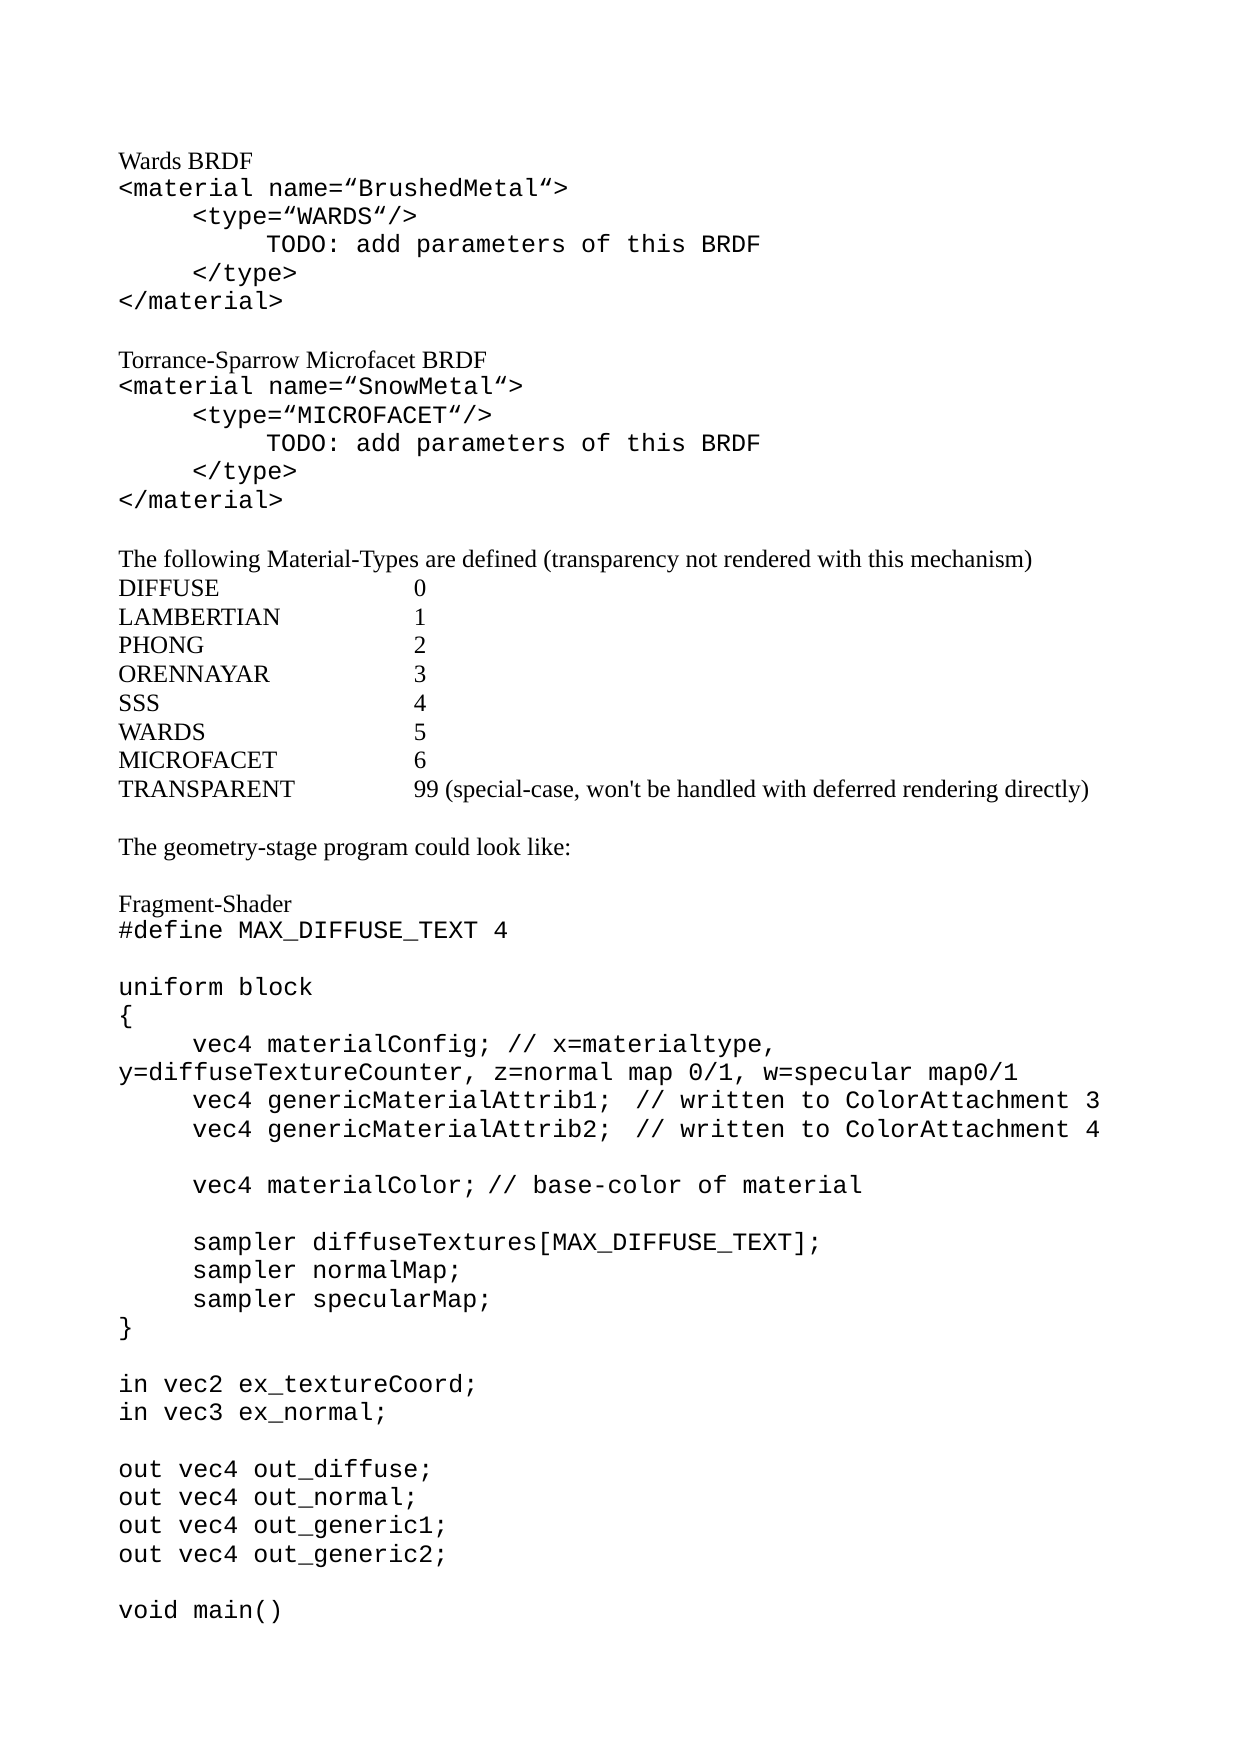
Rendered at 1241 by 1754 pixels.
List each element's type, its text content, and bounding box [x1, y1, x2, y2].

text { [118, 1003, 1122, 1031]
text <type=“MICROFACET“/> [118, 402, 1122, 431]
text in vec3 ex_normal; [118, 1400, 1122, 1428]
text Fragment-Shader [118, 889, 1122, 918]
text Torrance-Sparrow Microfacet BRDF [118, 345, 1122, 374]
text The geometry-stage program could look like: [118, 832, 1122, 861]
text <material name=“SnowMetal“> [118, 374, 1122, 402]
text TODO: add parameters of this BRDF [118, 232, 1122, 260]
text TRANSPARENT 99 (special-case, won't be handled with deferred rendering directly) [118, 774, 1122, 803]
text sampler specularMap; [118, 1286, 1122, 1315]
text sampler normalMap; [118, 1258, 1122, 1286]
text <type=“WARDS“/> [118, 203, 1122, 232]
text in vec2 ex_textureCoord; [118, 1371, 1122, 1400]
text vec4 materialConfig; // x=materialtype, y=diffuseTextureCounter, z=normal map 0/1, w=specular map0/1 [118, 1031, 1122, 1088]
text <material name=“BrushedMetal“> [118, 175, 1122, 203]
text </material> [118, 288, 1122, 317]
text #define MAX_DIFFUSE_TEXT 4 [118, 918, 1122, 946]
text ORENNAYAR 3 [118, 659, 1122, 688]
text WARDS 5 [118, 717, 1122, 746]
text uniform block [118, 975, 1122, 1003]
text Wards BRDF [118, 146, 1122, 175]
text out vec4 out_diffuse; [118, 1456, 1122, 1485]
text SSS 4 [118, 688, 1122, 717]
text } [118, 1315, 1122, 1343]
text void main() [118, 1598, 1122, 1626]
text DIFFUSE 0 [118, 573, 1122, 602]
text PHONG 2 [118, 631, 1122, 659]
text out vec4 out_normal; [118, 1485, 1122, 1513]
text vec4 genericMaterialAttrib1; // written to ColorAttachment 3 [118, 1088, 1122, 1116]
text out vec4 out_generic1; [118, 1513, 1122, 1541]
text </type> [118, 459, 1122, 487]
text sampler diffuseTextures[MAX_DIFFUSE_TEXT]; [118, 1201, 1122, 1258]
text The following Material-Types are defined (transparency not rendered with this mechanism) [118, 544, 1122, 573]
text </material> [118, 487, 1122, 516]
text LAMBERTIAN 1 [118, 602, 1122, 631]
text </type> [118, 260, 1122, 288]
text vec4 genericMaterialAttrib2; // written to ColorAttachment 4 [118, 1116, 1122, 1145]
text TODO: add parameters of this BRDF [118, 431, 1122, 459]
text MICROFACET 6 [118, 746, 1122, 774]
text vec4 materialColor; // base-color of material [118, 1173, 1122, 1201]
text out vec4 out_generic2; [118, 1541, 1122, 1570]
